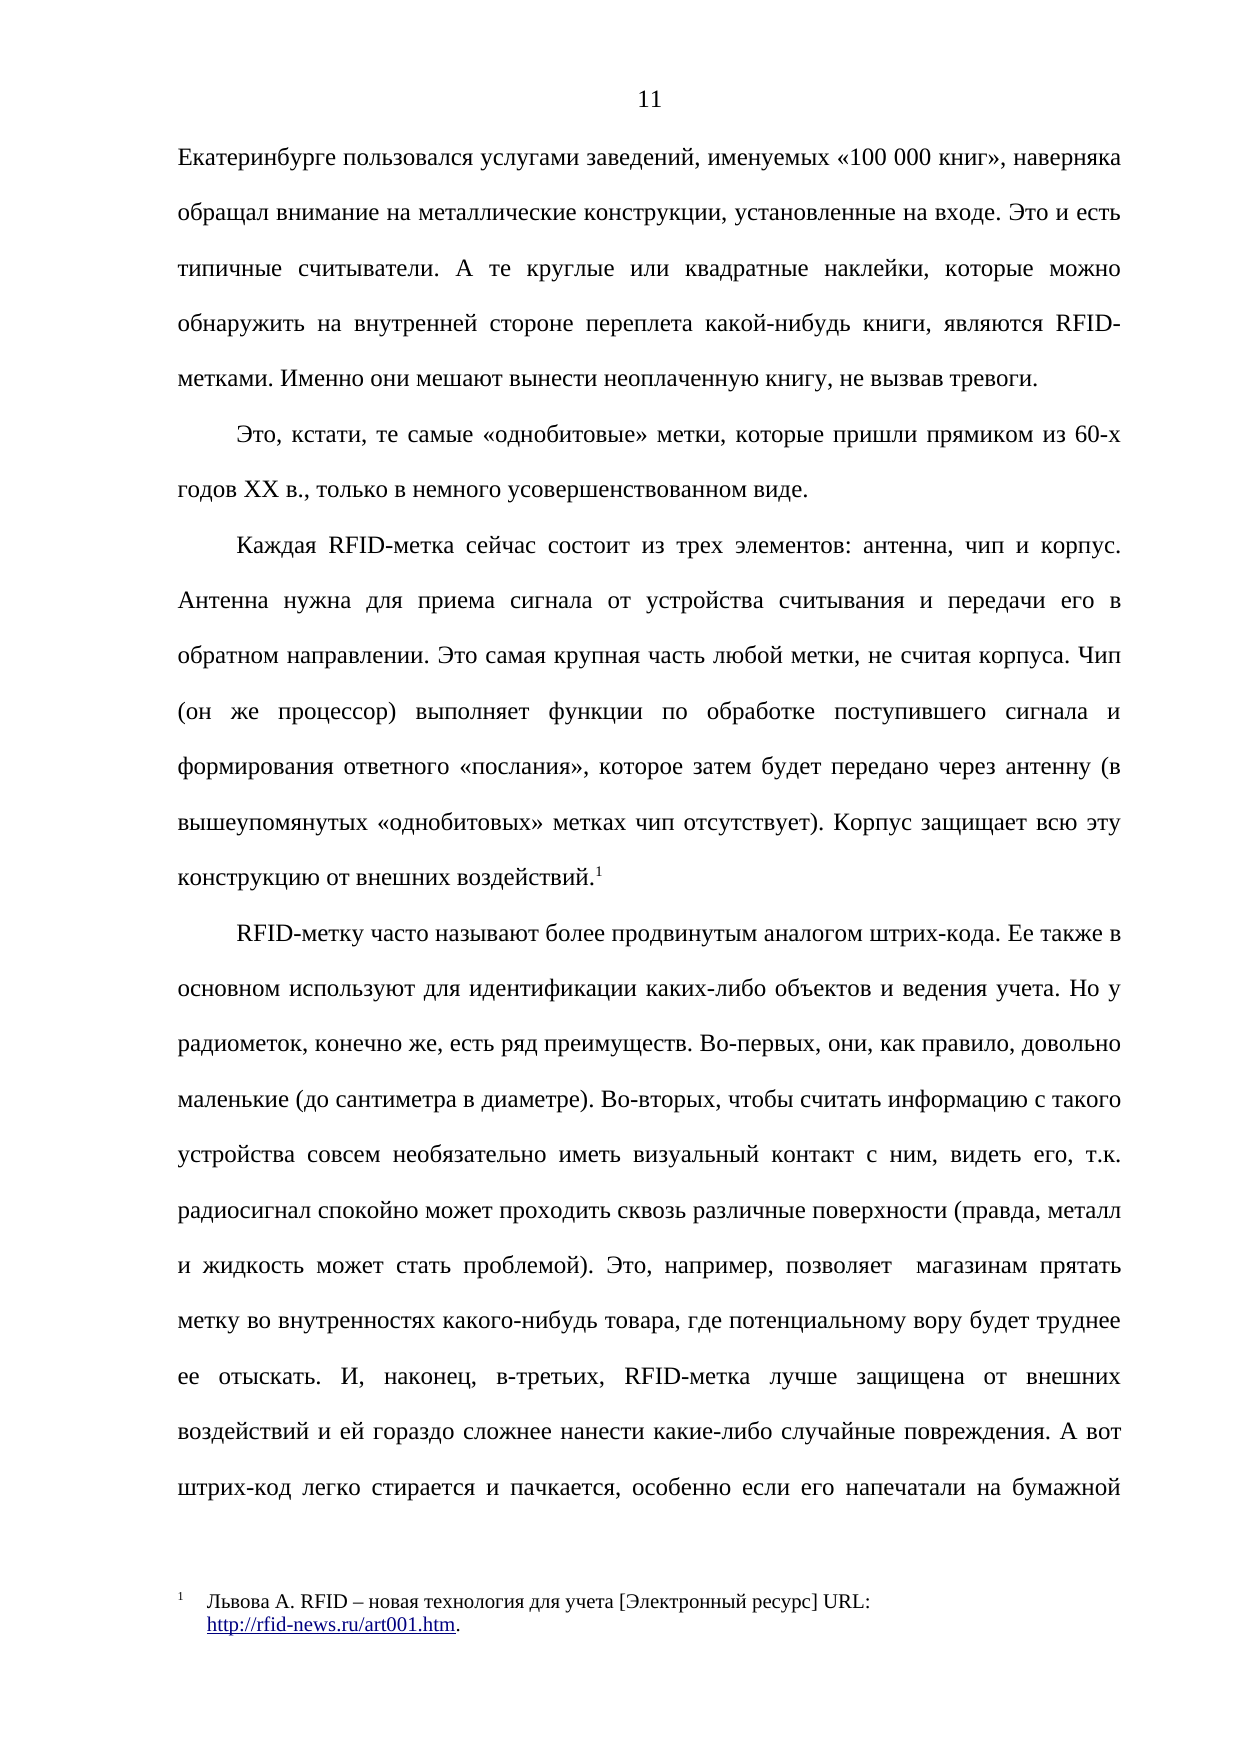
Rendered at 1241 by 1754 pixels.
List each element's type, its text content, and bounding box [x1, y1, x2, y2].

text Каждая RFID-метка сейчас состоит из трех элементов: антенна, чип и корпус. Антенна нужна для приема сигнала от устройства считывания и передачи его в обратном направлении. Это самая крупная часть любой метки, не считая корпуса. Чип (он же процессор) выполняет функции по обработке поступившего сигнала и формирования ответного «послания», которое затем будет передано через антенну (в вышеупомянутых «однобитовых» метках чип отсутствует). Корпус защищает всю эту конструкцию от внешних воздействий. [177, 531, 1122, 891]
text Львова А. RFID – новая технология для учета [Электронный ресурс] URL: http://rfid-news.ru/art001.htm. [177, 1589, 1122, 1636]
text Екатеринбурге пользовался услугами заведений, именуемых «100 000 книг», наверняка обращал внимание на металлические конструкции, установленные на входе. Это и есть типичные считыватели. А те круглые или квадратные наклейки, которые можно обнаружить на внутренней стороне переплета какой-нибудь книги, являются RFID-метками. Именно они мешают вынести неоплаченную книгу, не вызвав тревоги. [177, 143, 1122, 392]
text Это, кстати, те самые «однобитовые» метки, которые пришли прямиком из 60-х годов XX в., только в немного усовершенствованном виде. [177, 420, 1122, 503]
text RFID-метку часто называют более продвинутым аналогом штрих-кода. Ее также в основном используют для идентификации каких-либо объектов и ведения учета. Но у радиометок, конечно же, есть ряд преимуществ. Во-первых, они, как правило, довольно маленькие (до сантиметра в диаметре). Во-вторых, чтобы считать информацию с такого устройства совсем необязательно иметь визуальный контакт с ним, видеть его, т.к. радиосигнал спокойно может проходить сквозь различные поверхности (правда, металл и жидкость может стать проблемой). Это, например, позволяет магазинам прятать метку во внутренностях какого-нибудь товара, где потенциальному вору будет труднее ее отыскать. И, наконец, в-третьих, RFID-метка лучше защищена от внешних воздействий и ей гораздо сложнее нанести какие-либо случайные повреждения. А вот штрих-код легко стирается и пачкается, особенно если его напечатали на бумажной этикетке. [177, 919, 1122, 1501]
